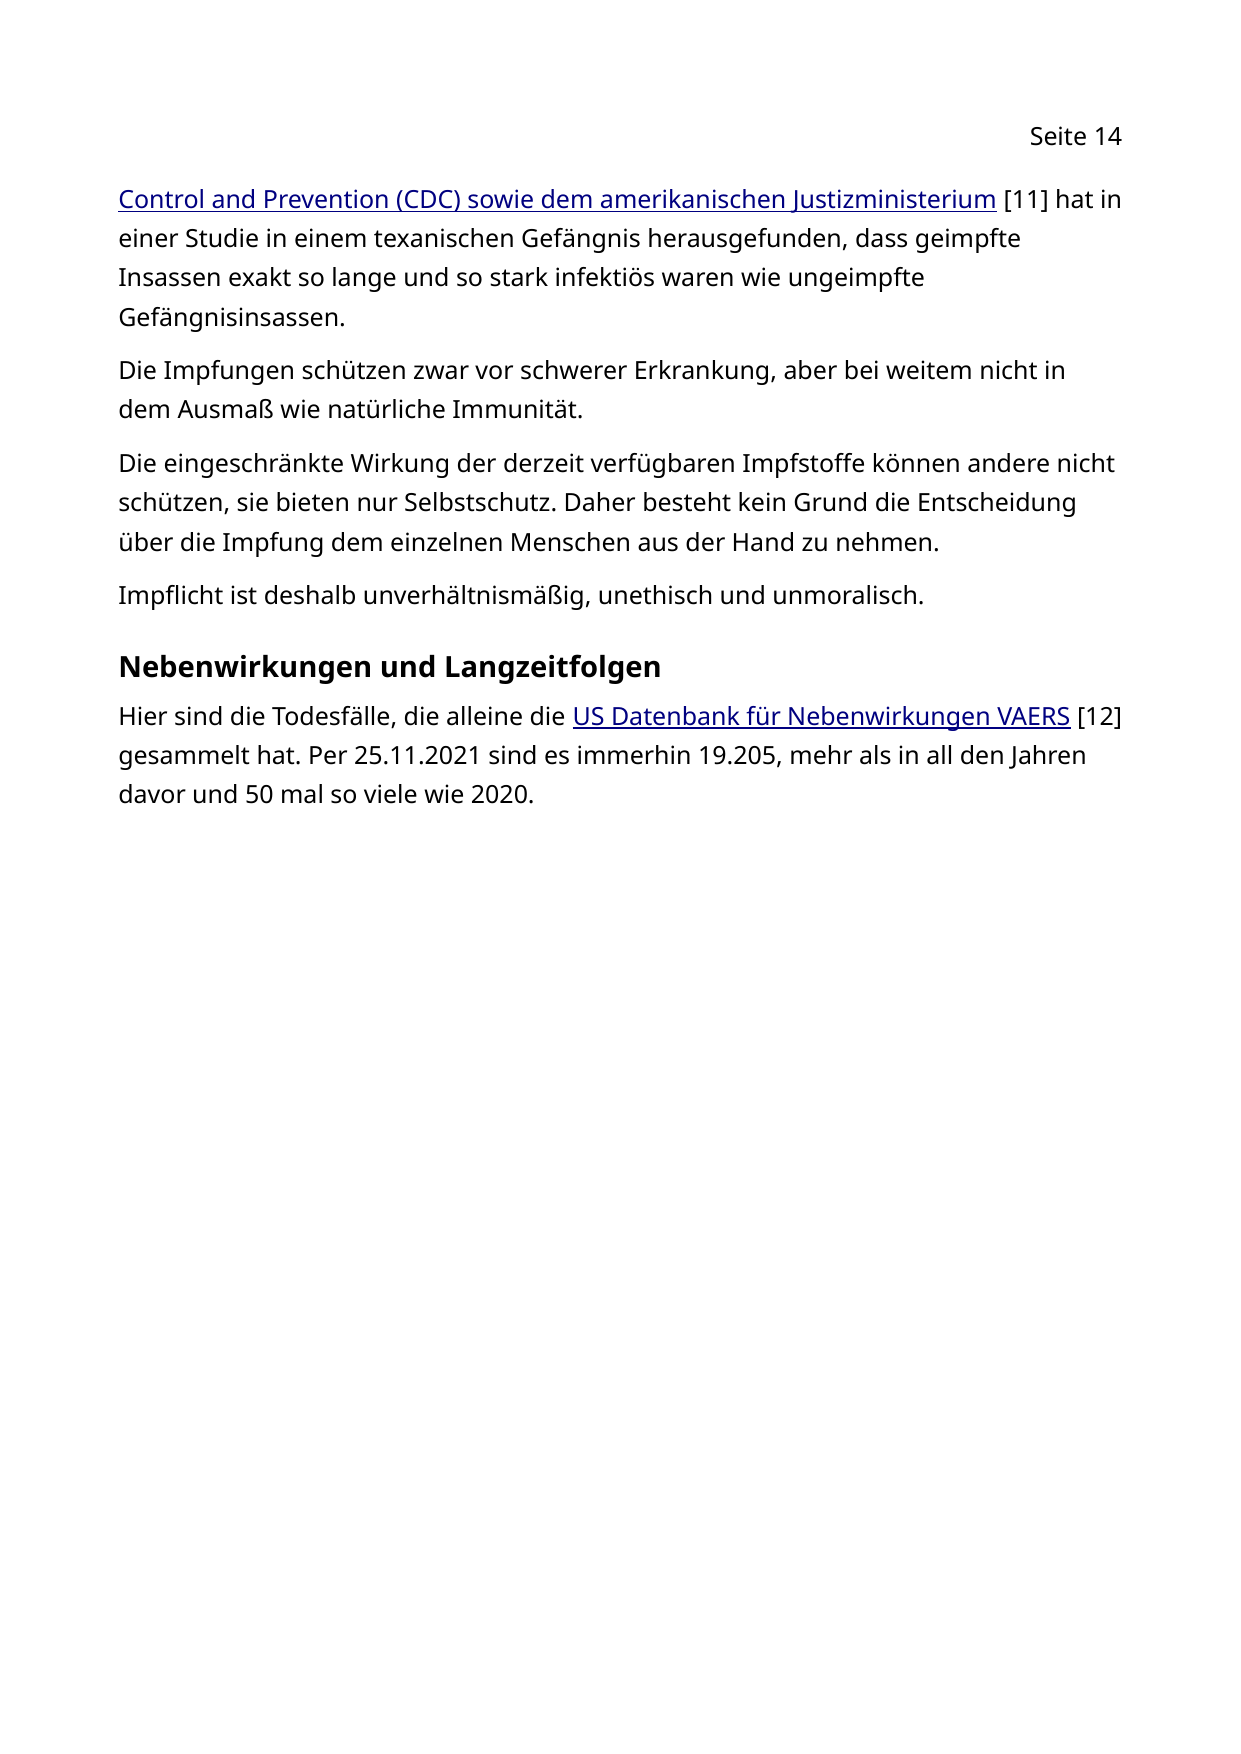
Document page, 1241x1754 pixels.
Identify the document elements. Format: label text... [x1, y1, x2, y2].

text Die eingeschränkte Wirkung der derzeit verfügbaren Impfstoffe können andere nicht schützen, sie bieten nur Selbstschutz. Daher besteht kein Grund die Entscheidung über die Impfung dem einzelnen Menschen aus der Hand zu nehmen. [118, 446, 1122, 558]
text Hier sind die Todesfälle, die alleine die US Datenbank für Nebenwirkungen VAERS [12] gesammelt hat. Per 25.11.2021 sind es immerhin 19.205, mehr als in all den Jahren davor und 50 mal so viele wie 2020. [118, 698, 1122, 811]
text Control and Prevention (CDC) sowie dem amerikanischen Justizministerium [11] hat in einer Studie in einem texanischen Gefängnis herausgefunden, dass geimpfte Insassen exakt so lange und so stark infektiös waren wie ungeimpfte Gefängnisinsassen. [118, 182, 1122, 333]
text Die Impfungen schützen zwar vor schwerer Erkrankung, aber bei weitem nicht in dem Ausmaß wie natürliche Immunität. [118, 353, 1122, 426]
text Impflicht ist deshalb unverhältnismäßig, unethisch und unmoralisch. [118, 578, 1122, 612]
subtitle Nebenwirkungen und Langzeitfolgen [118, 646, 1122, 686]
